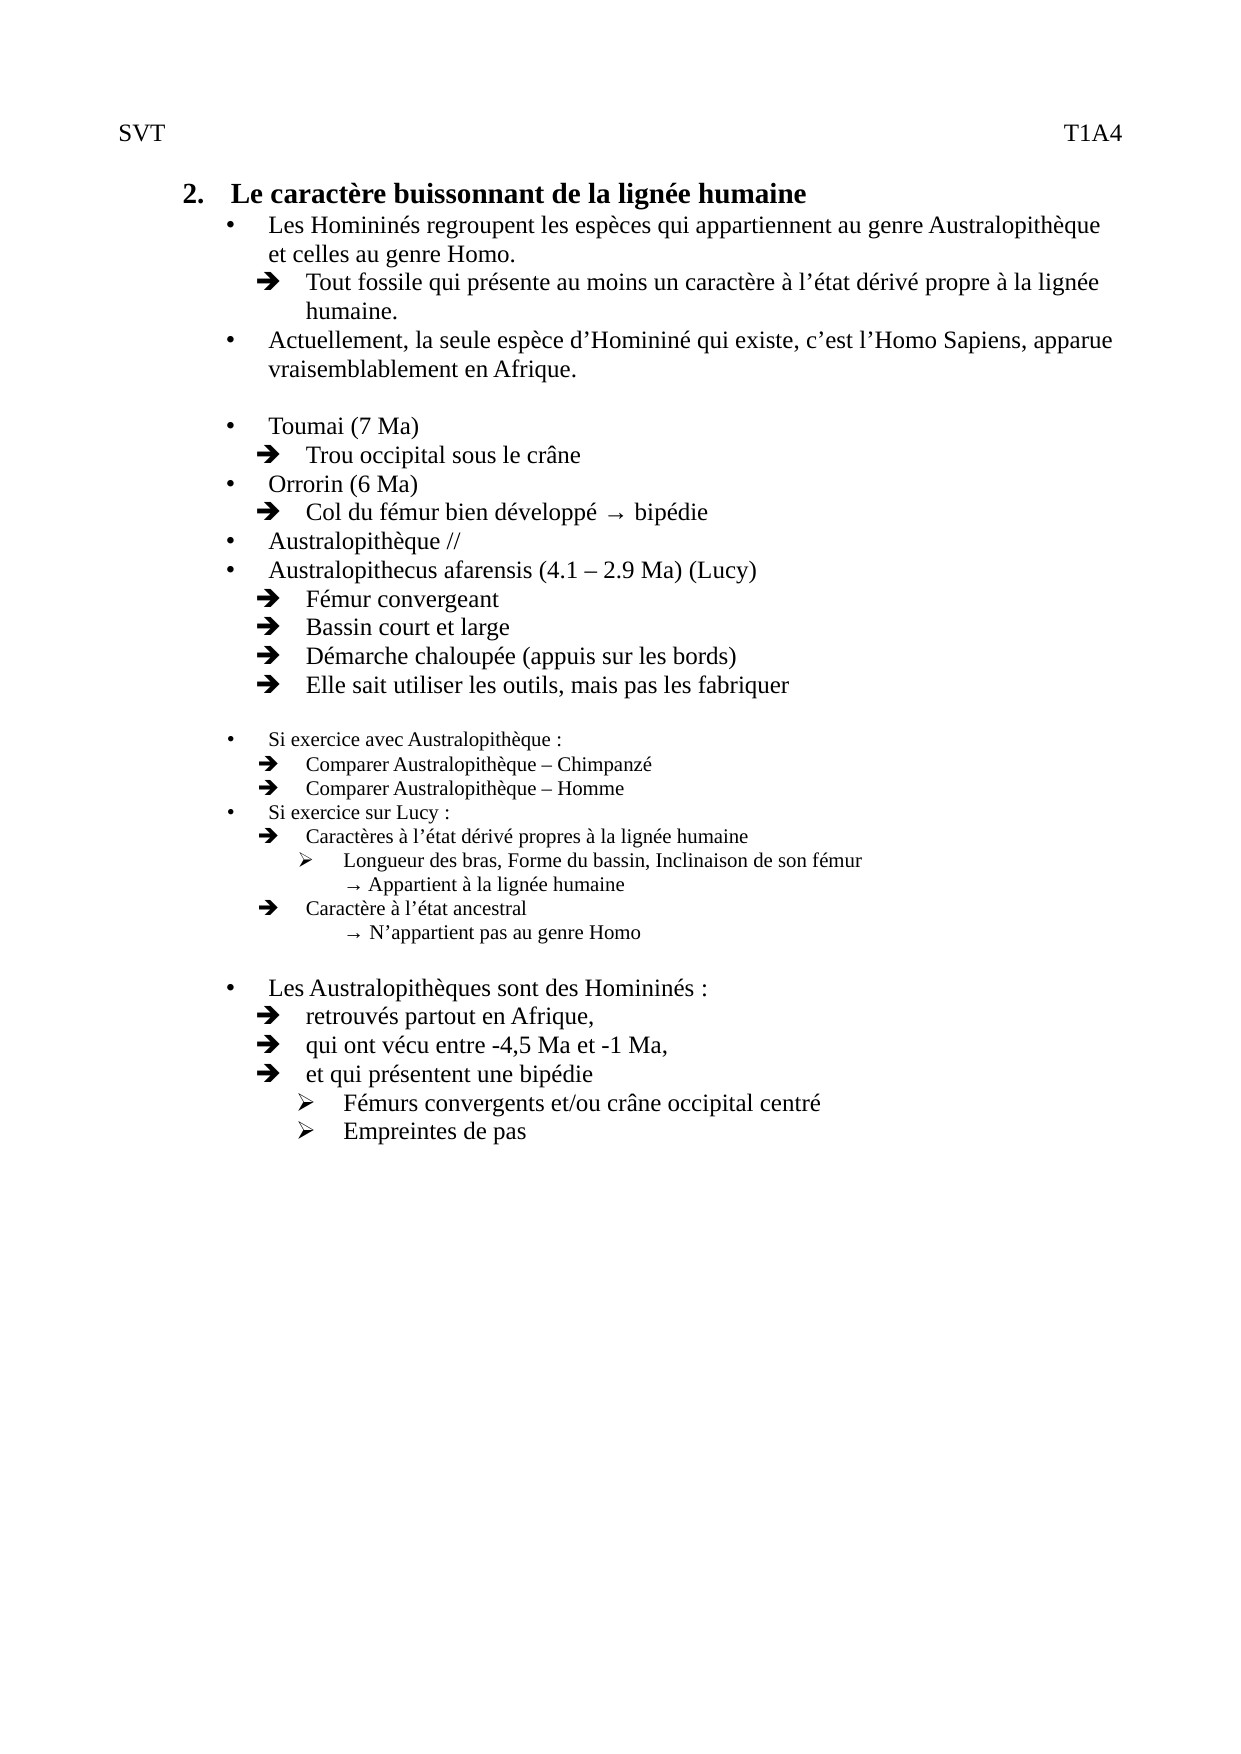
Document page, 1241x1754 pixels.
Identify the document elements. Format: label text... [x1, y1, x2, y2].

list qui ont vécu entre -4,5 Ma et -1 Ma, [268, 1030, 1122, 1059]
list Fémur convergeant [268, 584, 1122, 612]
list Australopithecus afarensis (4.1 – 2.9 Ma) (Lucy) [231, 555, 1122, 584]
list et qui présentent une bipédie [268, 1059, 1122, 1088]
list Trou occipital sous le crâne [268, 440, 1122, 469]
list Si exercice sur Lucy : [231, 799, 1122, 824]
list Fémurs convergents et/ou crâne occipital centré [306, 1088, 1122, 1116]
list Si exercice avec Australopithèque : [231, 727, 1122, 751]
list Caractère à l’état ancestral [268, 896, 1122, 920]
list Toumai (7 Ma) [231, 411, 1122, 440]
list Orrorin (6 Ma) [231, 469, 1122, 497]
list Bassin court et large [268, 612, 1122, 641]
list Longueur des bras, Forme du bassin, Inclinaison de son fémur [306, 848, 1122, 872]
list Les Australopithèques sont des Homininés : [231, 973, 1122, 1001]
list Comparer Australopithèque – Chimpanzé [268, 751, 1122, 776]
list Caractères à l’état dérivé propres à la lignée humaine [268, 824, 1122, 848]
list Col du fémur bien développé → bipédie [268, 497, 1122, 526]
list → N’appartient pas au genre Homo [306, 920, 1122, 944]
list Démarche chaloupée (appuis sur les bords) [268, 641, 1122, 670]
list → Appartient à la lignée humaine [306, 872, 1122, 896]
list Les Homininés regroupent les espèces qui appartiennent au genre Australopithèque et celles au genre Homo. [231, 210, 1122, 267]
list Australopithèque // [231, 526, 1122, 555]
list Tout fossile qui présente au moins un caractère à l’état dérivé propre à la lignée humaine. [268, 267, 1122, 325]
list Actuellement, la seule espèce d’Homininé qui existe, c’est l’Homo Sapiens, apparue vraisemblablement en Afrique. [231, 325, 1122, 382]
list retrouvés partout en Afrique, [268, 1001, 1122, 1030]
list Empreintes de pas [306, 1116, 1122, 1145]
list Comparer Australopithèque – Homme [268, 776, 1122, 799]
list Elle sait utiliser les outils, mais pas les fabriquer [268, 670, 1122, 699]
list Le caractère buissonnant de la lignée humaine [193, 176, 1122, 210]
